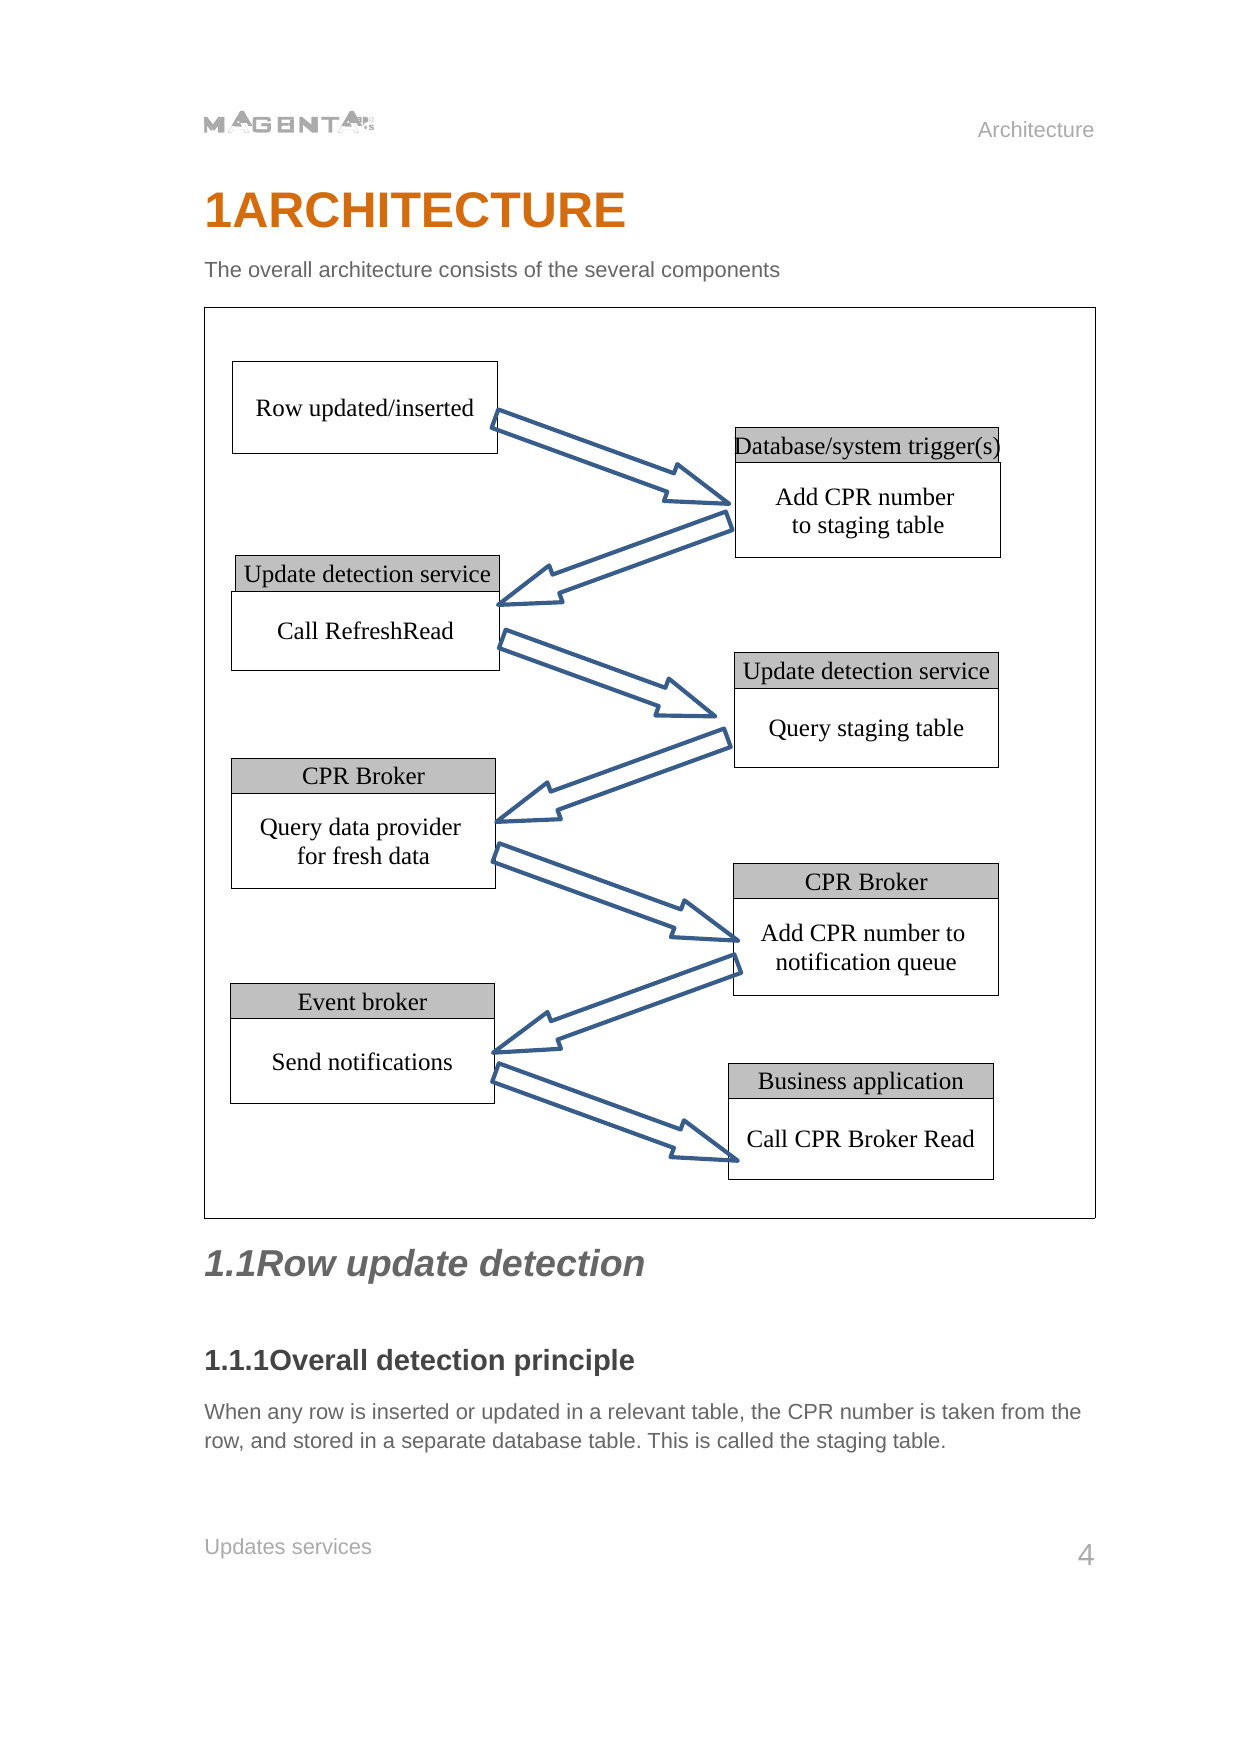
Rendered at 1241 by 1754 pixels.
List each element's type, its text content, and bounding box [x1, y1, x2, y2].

subtitle Row update detection [204, 1219, 1094, 1288]
text When any row is inserted or updated in a relevant table, the CPR number is taken from the row, and stored in a separate database table. This is called the staging table. [204, 1396, 1094, 1455]
subtitle Overall detection principle [204, 1323, 1094, 1382]
text The overall architecture consists of the several components [204, 254, 1094, 283]
subtitle Row update detection [205, 308, 1095, 1218]
subtitle Architecture [204, 181, 1094, 239]
